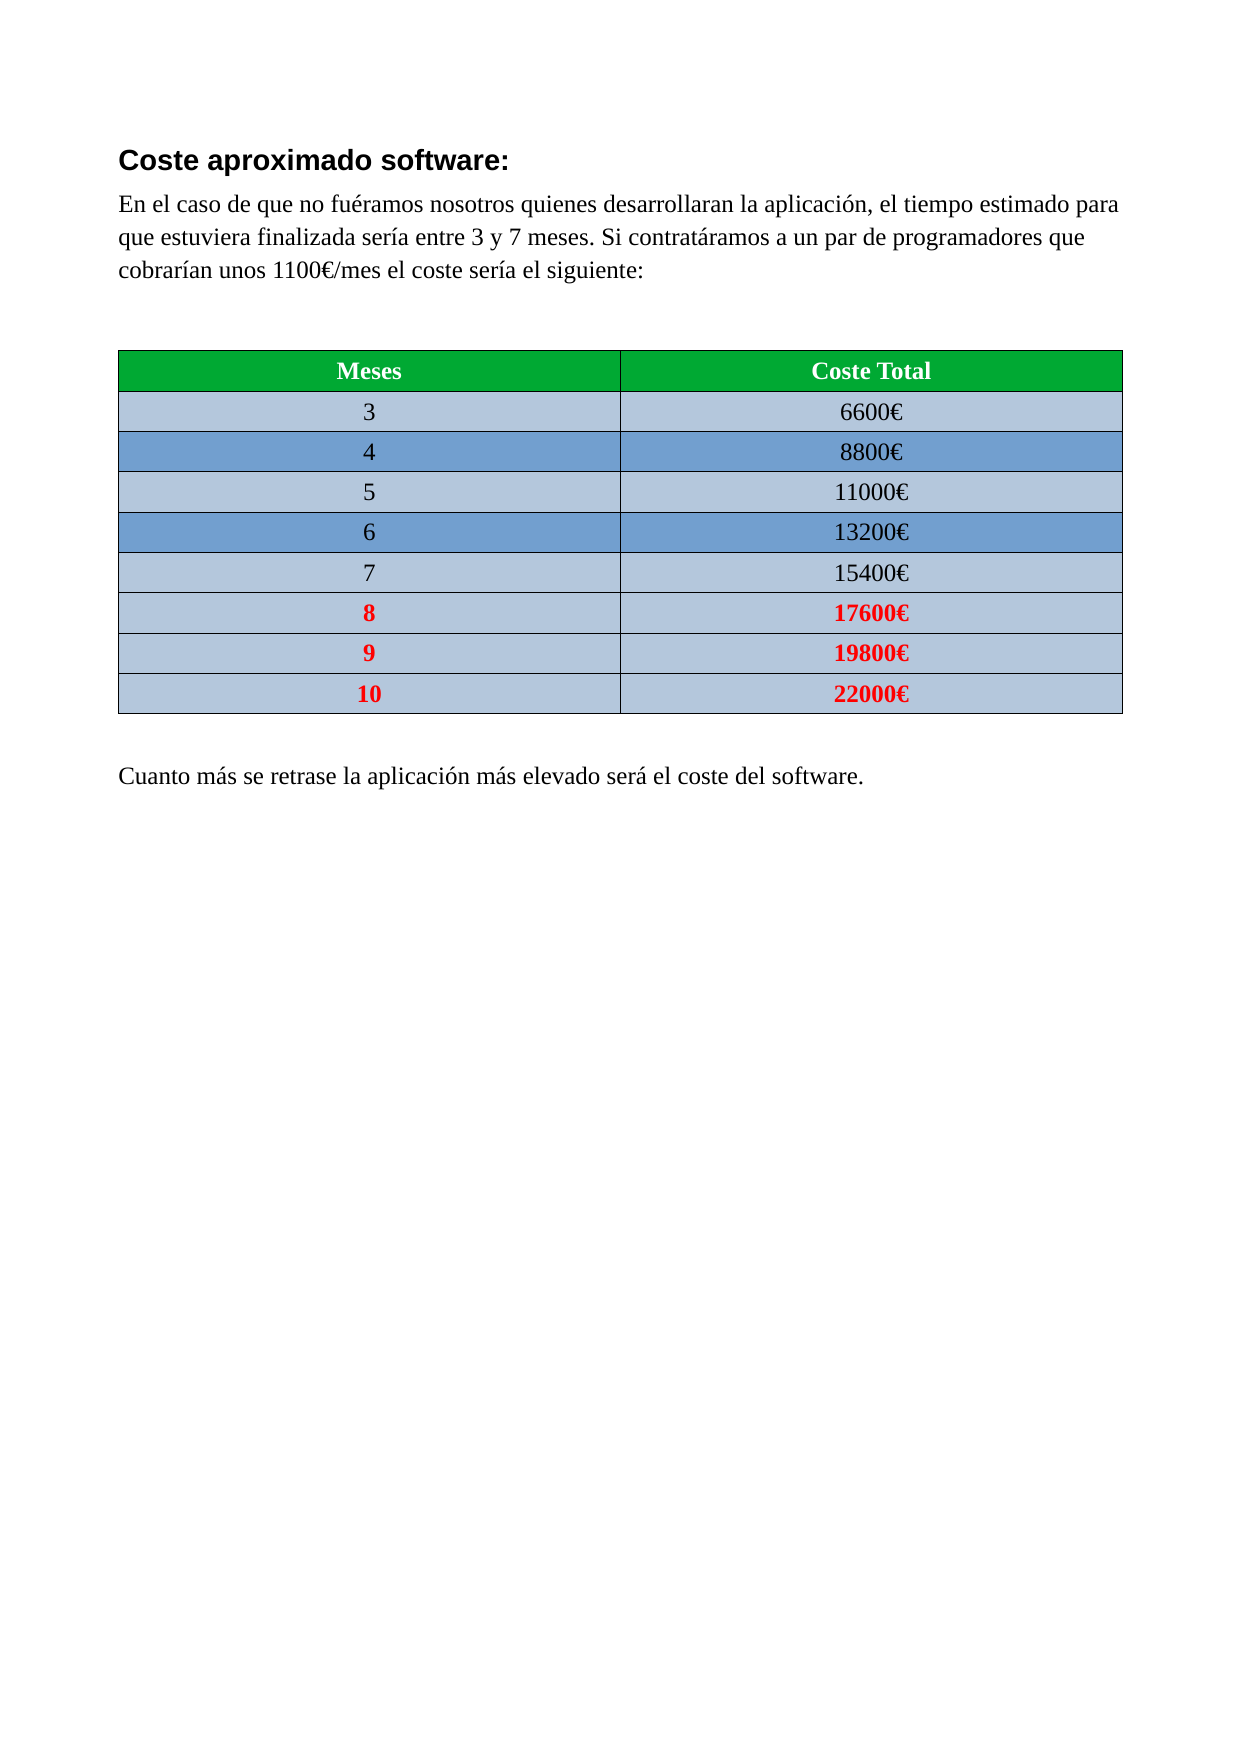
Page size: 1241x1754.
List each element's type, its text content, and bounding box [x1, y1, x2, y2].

table_header Meses [119, 351, 620, 391]
table_cell 8 [119, 593, 620, 633]
table_cell 19800€ [621, 634, 1122, 673]
text En el caso de que no fuéramos nosotros quienes desarrollaran la aplicación, el tiempo estimado para que estuviera finalizada sería entre 3 y 7 meses. Si contratáramos a un par de programadores que cobrarían unos 1100€/mes el coste sería el siguiente: [118, 189, 1122, 284]
table_cell 7 [119, 553, 620, 592]
table_cell 6 [119, 513, 620, 552]
table_cell 22000€ [621, 674, 1122, 713]
table_cell 15400€ [621, 553, 1122, 592]
table_cell 3 [119, 392, 620, 431]
table_cell 6600€ [621, 392, 1122, 431]
table_cell 8800€ [621, 432, 1122, 471]
text Cuanto más se retrase la aplicación más elevado será el coste del software. [118, 761, 1122, 790]
subtitle Coste aproximado software: [118, 143, 1122, 177]
table_cell 10 [119, 674, 620, 713]
table_cell 4 [119, 432, 620, 471]
table_cell 9 [119, 634, 620, 673]
table_cell 13200€ [621, 513, 1122, 552]
table_cell 11000€ [621, 472, 1122, 512]
table_cell 17600€ [621, 593, 1122, 633]
table_header Coste Total [621, 351, 1122, 391]
table_cell 5 [119, 472, 620, 512]
